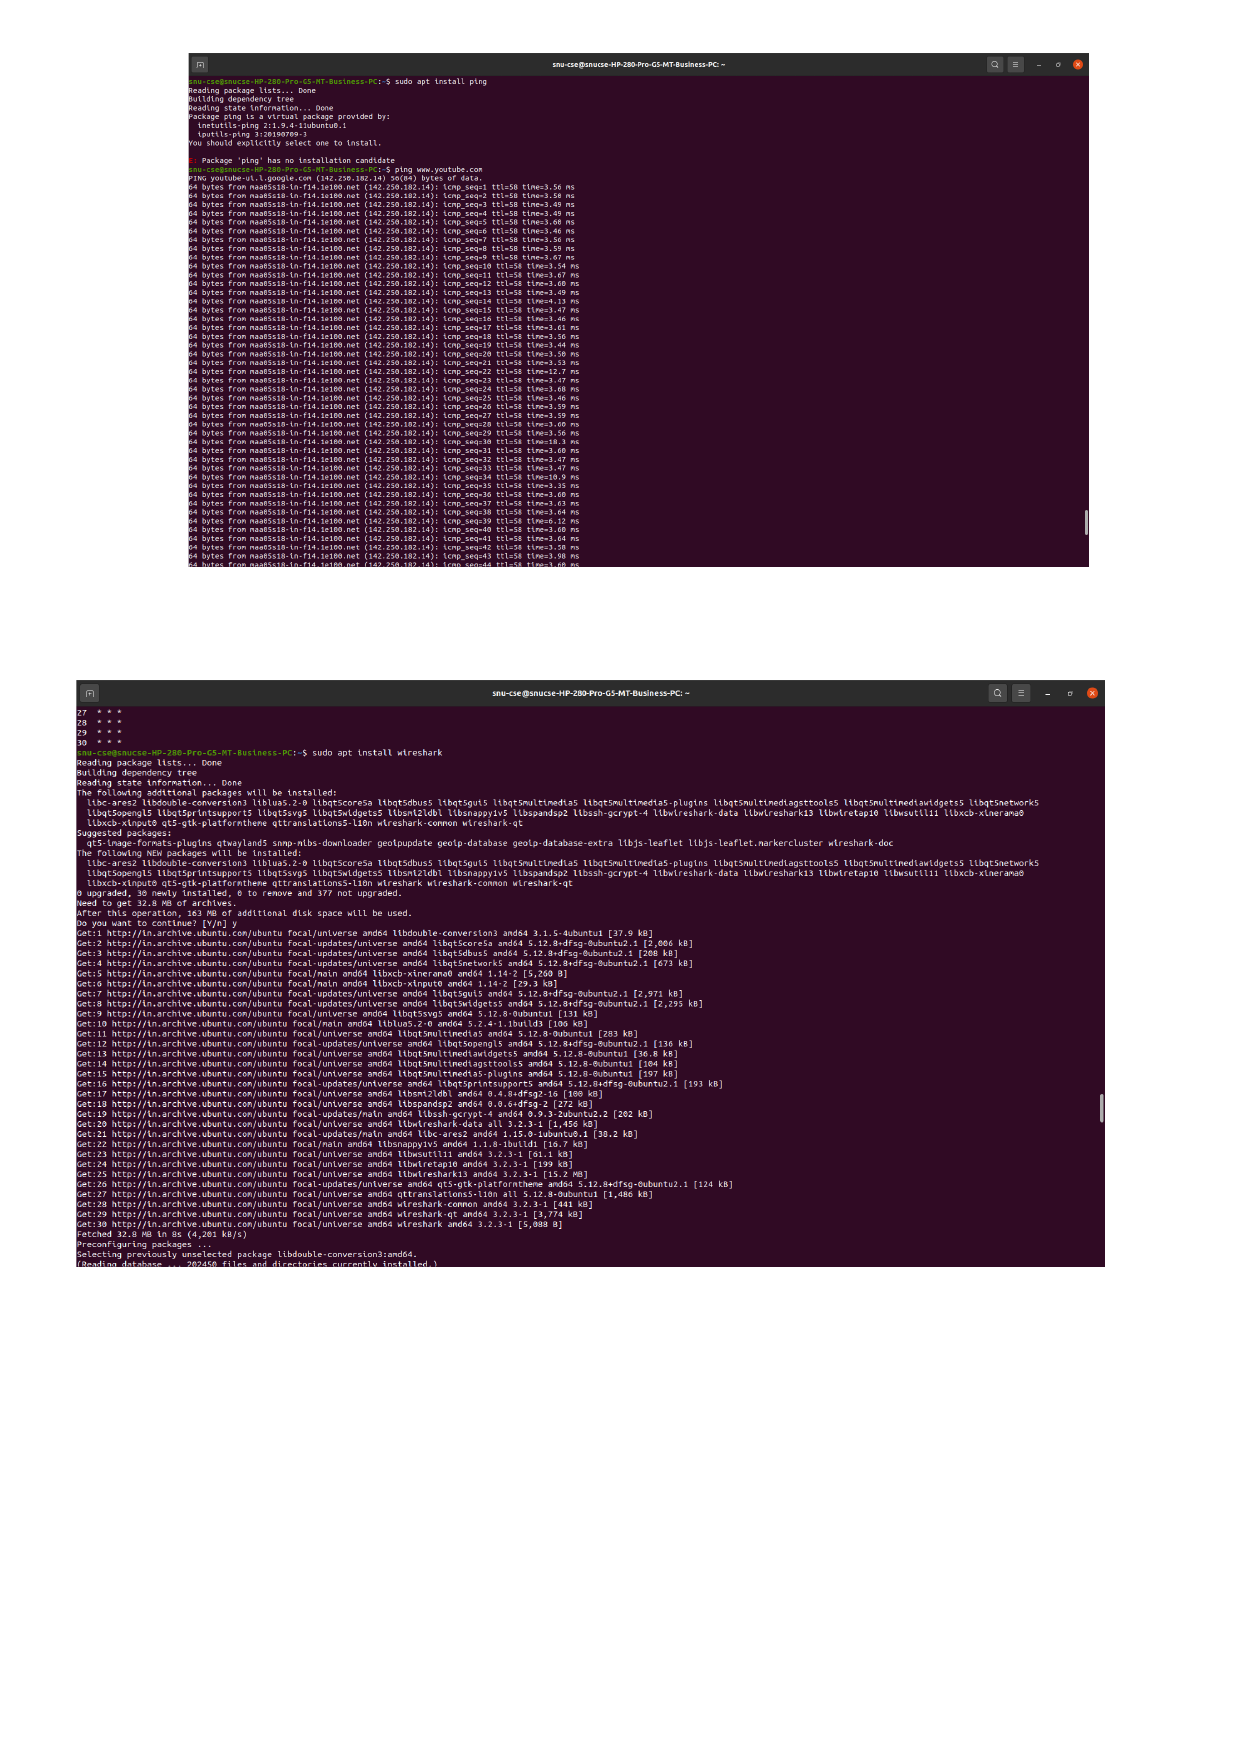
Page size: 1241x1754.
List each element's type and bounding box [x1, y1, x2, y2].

picture [188, 53, 1089, 567]
picture [76, 680, 1105, 1267]
